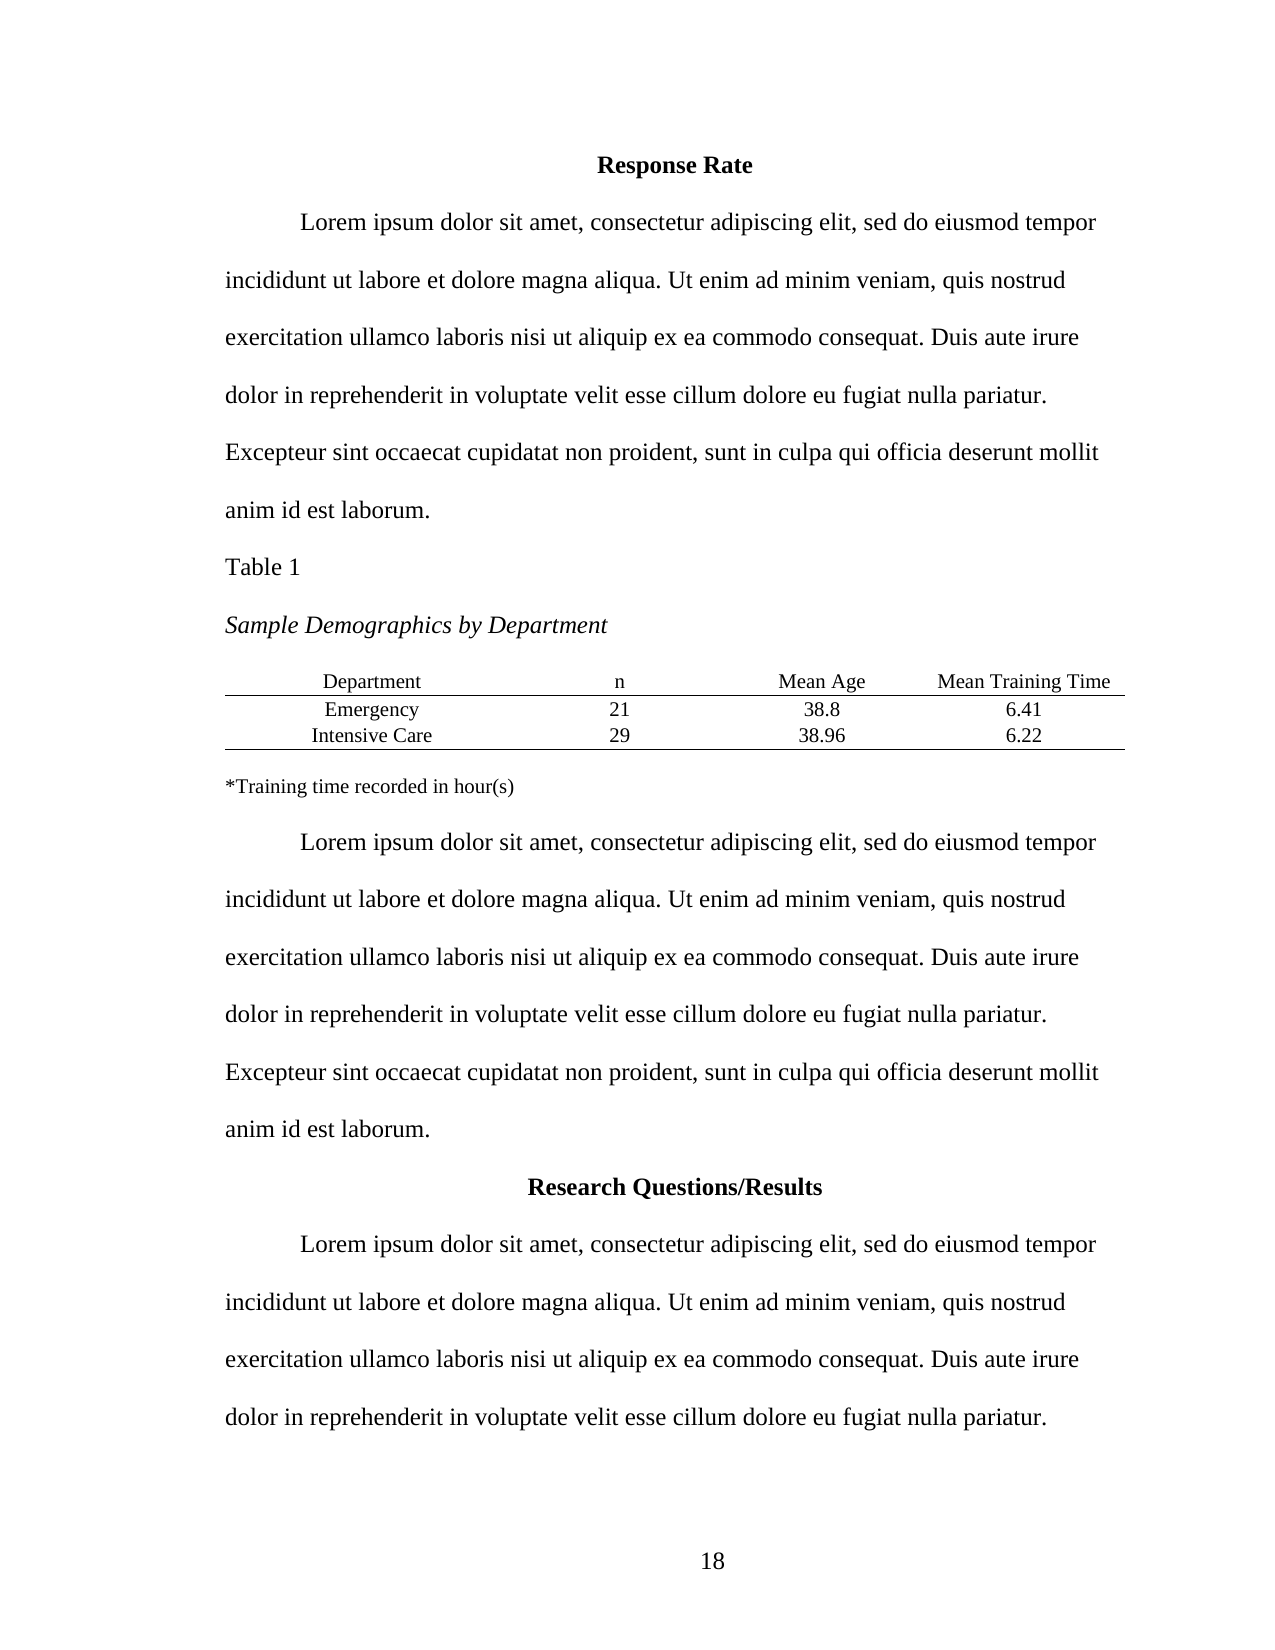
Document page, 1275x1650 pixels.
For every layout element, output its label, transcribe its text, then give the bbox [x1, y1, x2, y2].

table_header n [519, 668, 721, 694]
text Sample Demographics by Department [225, 610, 1125, 639]
text Lorem ipsum dolor sit amet, consectetur adipiscing elit, sed do eiusmod tempor incididunt ut labore et dolore magna aliqua. Ut enim ad minim veniam, quis nostrud exercitation ullamco laboris nisi ut aliquip ex ea commodo consequat. Duis aute irure dolor in reprehenderit in voluptate velit esse cillum dolore eu fugiat nulla pariatur. Excepteur sint occaecat cupidatat non proident, sunt in culpa qui officia deserunt mollit anim id est laborum. [225, 827, 1125, 1143]
text Lorem ipsum dolor sit amet, consectetur adipiscing elit, sed do eiusmod tempor incididunt ut labore et dolore magna aliqua. Ut enim ad minim veniam, quis nostrud exercitation ullamco laboris nisi ut aliquip ex ea commodo consequat. Duis aute irure dolor in reprehenderit in voluptate velit esse cillum dolore eu fugiat nulla pariatur. [225, 1229, 1125, 1430]
table_cell 38.8 [721, 696, 923, 722]
table_header Mean Training Time [923, 668, 1125, 694]
text *Training time recorded in hour(s) [225, 774, 1125, 798]
table_header Department [225, 668, 518, 694]
table_cell 6.41 [923, 696, 1125, 722]
table_cell 38.96 [721, 722, 923, 749]
text Table 1: Sample Demographics by Department [704, 581, 1125, 610]
table_cell Intensive Care [225, 722, 518, 749]
text Table 1 [225, 552, 1125, 581]
table_header Mean Age [721, 668, 923, 694]
text Lorem ipsum dolor sit amet, consectetur adipiscing elit, sed do eiusmod tempor incididunt ut labore et dolore magna aliqua. Ut enim ad minim veniam, quis nostrud exercitation ullamco laboris nisi ut aliquip ex ea commodo consequat. Duis aute irure dolor in reprehenderit in voluptate velit esse cillum dolore eu fugiat nulla pariatur. Excepteur sint occaecat cupidatat non proident, sunt in culpa qui officia deserunt mollit anim id est laborum. [225, 207, 1125, 524]
table_cell 29 [519, 722, 721, 749]
table_cell Emergency [225, 696, 518, 722]
subtitle Response Rate [225, 150, 1125, 179]
table_cell 6.22 [923, 722, 1125, 749]
subtitle Research Questions/Results [225, 1172, 1125, 1200]
table_cell 21 [519, 696, 721, 722]
